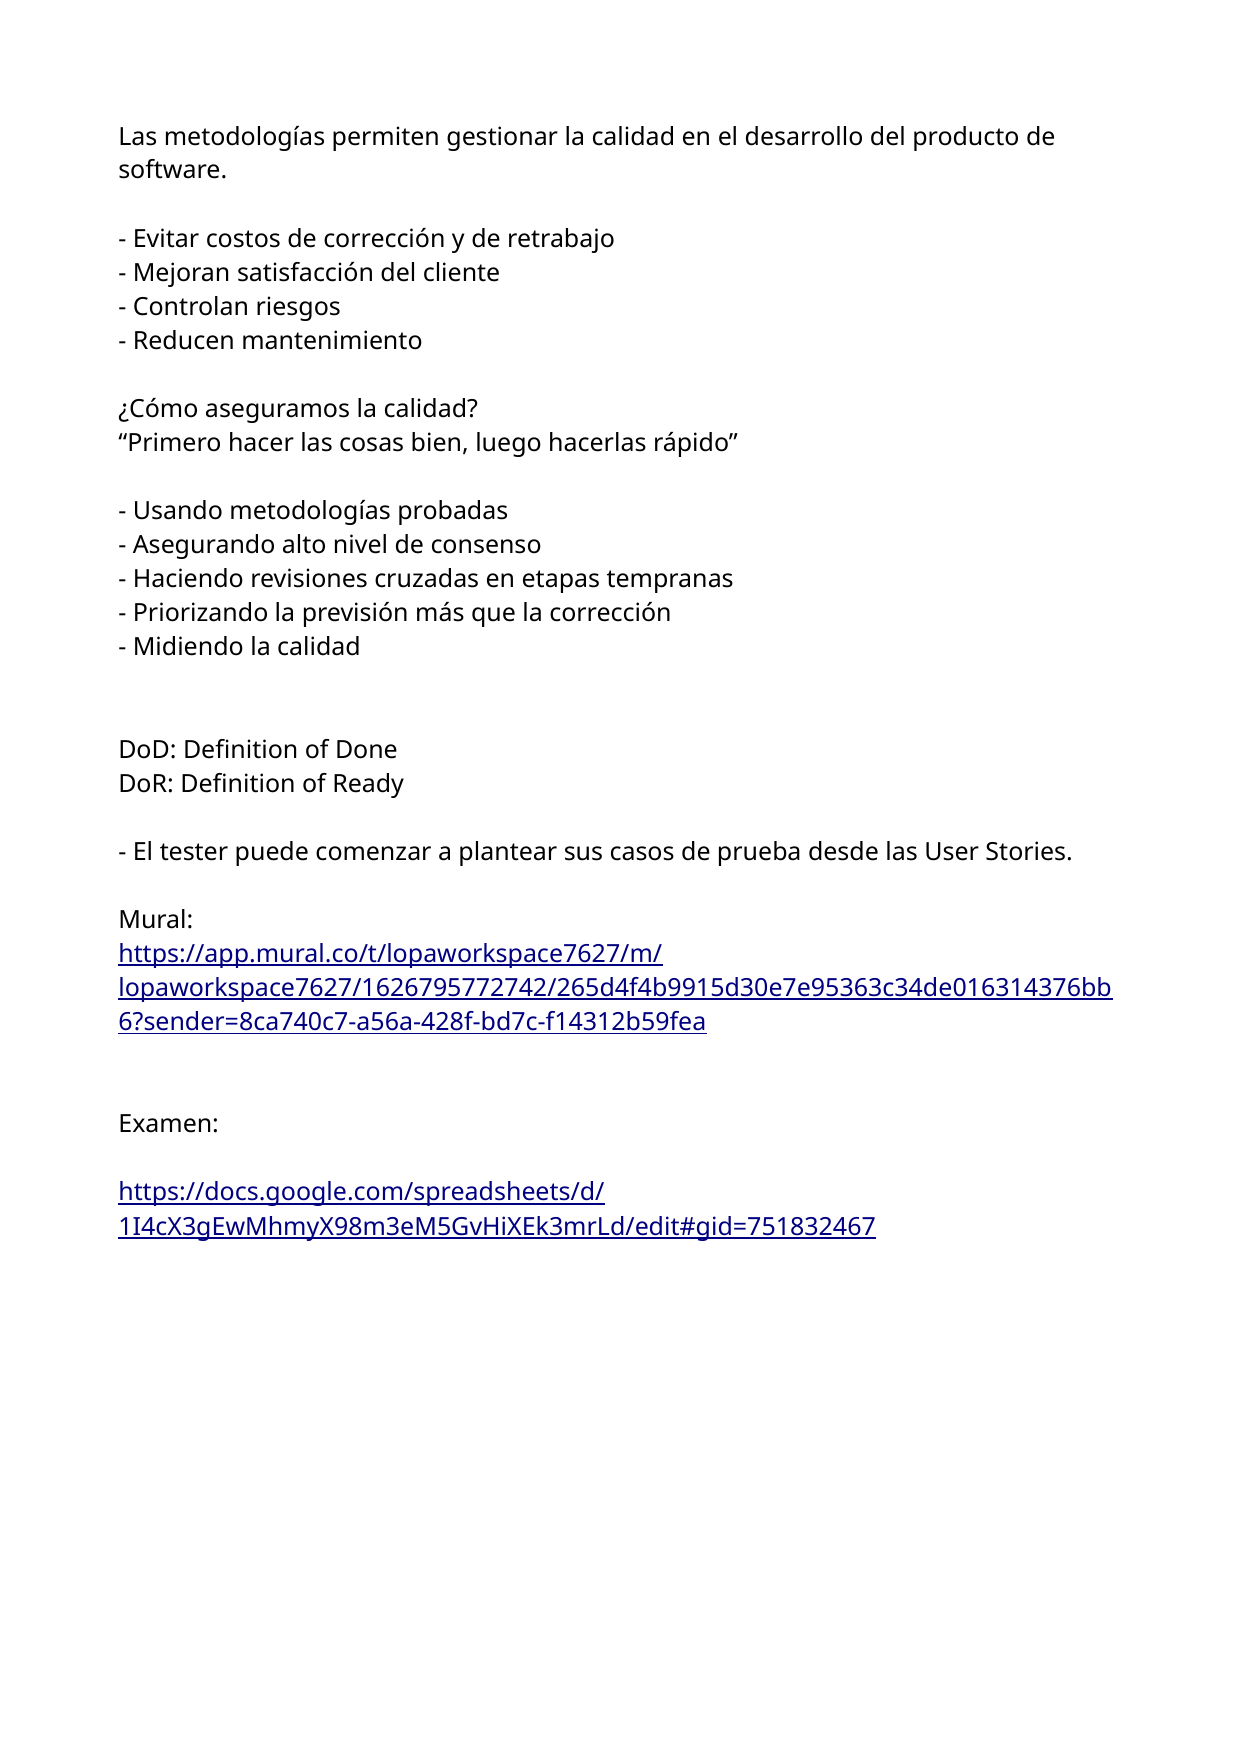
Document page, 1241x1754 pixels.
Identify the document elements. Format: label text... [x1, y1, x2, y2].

text DoR: Definition of Ready [118, 765, 1122, 799]
text - Controlan riesgos [118, 288, 1122, 322]
text Mural: [118, 902, 1122, 936]
text Las metodologías permiten gestionar la calidad en el desarrollo del producto de software. [118, 118, 1122, 186]
text https://docs.google.com/spreadsheets/d/1I4cX3gEwMhmyX98m3eM5GvHiXEk3mrLd/edit#gid=751832467 [118, 1174, 1122, 1242]
text - Usando metodologías probadas [118, 493, 1122, 527]
text DoD: Definition of Done [118, 731, 1122, 765]
text - Priorizando la previsión más que la corrección [118, 595, 1122, 629]
text - Evitar costos de corrección y de retrabajo [118, 220, 1122, 254]
text - Midiendo la calidad [118, 629, 1122, 663]
text - Mejoran satisfacción del cliente [118, 254, 1122, 288]
text Examen: [118, 1106, 1122, 1140]
text - Reducen mantenimiento [118, 322, 1122, 357]
text - El tester puede comenzar a plantear sus casos de prueba desde las User Stories. [118, 833, 1122, 867]
text “Primero hacer las cosas bien, luego hacerlas rápido” [118, 425, 1122, 459]
text - Haciendo revisiones cruzadas en etapas tempranas [118, 561, 1122, 595]
text - Asegurando alto nivel de consenso [118, 527, 1122, 561]
text ¿Cómo aseguramos la calidad? [118, 391, 1122, 425]
text https://app.mural.co/t/lopaworkspace7627/m/lopaworkspace7627/1626795772742/265d4f4b9915d30e7e95363c34de016314376bb6?sender=8ca740c7-a56a-428f-bd7c-f14312b59fea [118, 936, 1122, 1038]
